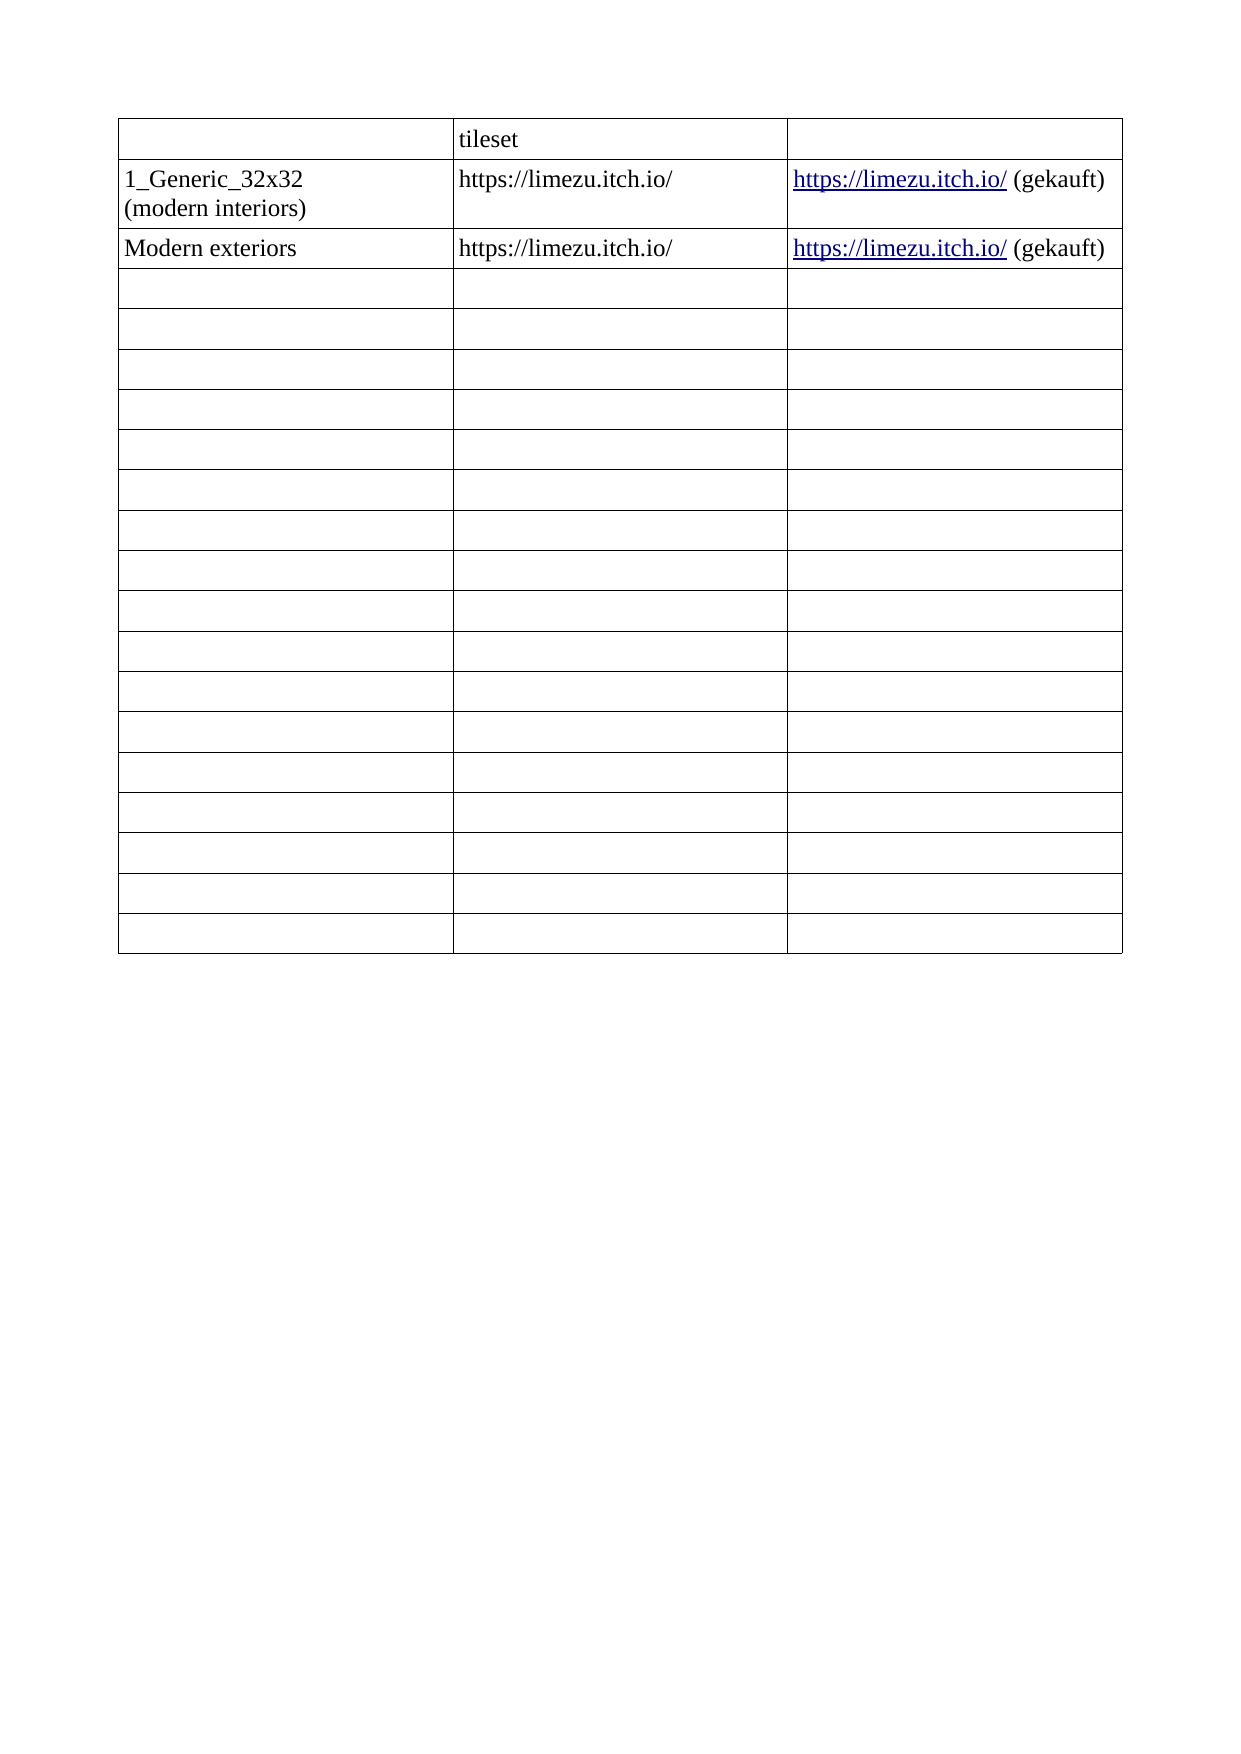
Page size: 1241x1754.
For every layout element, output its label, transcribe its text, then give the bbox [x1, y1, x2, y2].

table_cell [788, 591, 1122, 631]
table_cell [119, 914, 453, 953]
table_cell [788, 430, 1122, 469]
table_cell [454, 793, 787, 832]
table_cell [454, 632, 787, 671]
table_cell [454, 269, 787, 308]
table_cell [454, 470, 787, 510]
table_cell [454, 914, 787, 953]
table_cell https://limezu.itch.io/ [454, 160, 787, 227]
table_cell tileset [454, 119, 787, 158]
table_cell [788, 390, 1122, 429]
table_cell [788, 350, 1122, 389]
table_cell https://limezu.itch.io/ [454, 229, 787, 268]
table_cell [119, 119, 453, 158]
table_cell https://limezu.itch.io/ (gekauft) [788, 160, 1122, 227]
table_cell [454, 591, 787, 631]
table_cell [454, 551, 787, 590]
table_cell [788, 672, 1122, 711]
table_cell [119, 672, 453, 711]
table_cell [454, 672, 787, 711]
table_cell [454, 390, 787, 429]
table_cell [788, 632, 1122, 671]
table_cell [119, 793, 453, 832]
table_cell [454, 874, 787, 913]
table_cell [119, 309, 453, 348]
table_cell https://limezu.itch.io/ (gekauft) [788, 229, 1122, 268]
table_cell [454, 833, 787, 872]
table_cell [119, 470, 453, 510]
table_cell [788, 712, 1122, 752]
table_cell [788, 793, 1122, 832]
table_cell [119, 269, 453, 308]
table_cell [119, 833, 453, 872]
table_cell [788, 119, 1122, 158]
table_cell [788, 551, 1122, 590]
table_cell [788, 914, 1122, 953]
table_cell [454, 511, 787, 550]
table_cell [119, 350, 453, 389]
table_cell [119, 753, 453, 792]
table_cell [119, 632, 453, 671]
table_cell [788, 511, 1122, 550]
table_cell [788, 309, 1122, 348]
table_cell [788, 470, 1122, 510]
table_cell [119, 551, 453, 590]
table_cell 1_Generic_32x32 (modern interiors) [119, 160, 453, 227]
table_cell [788, 753, 1122, 792]
table_cell [788, 269, 1122, 308]
table_cell [454, 712, 787, 752]
table_cell [788, 833, 1122, 872]
table_cell [454, 753, 787, 792]
table_cell [454, 430, 787, 469]
table_cell [454, 350, 787, 389]
table_cell [454, 309, 787, 348]
table_cell [119, 430, 453, 469]
table_cell [119, 591, 453, 631]
table_cell Modern exteriors [119, 229, 453, 268]
table_cell [788, 874, 1122, 913]
table_cell [119, 390, 453, 429]
table_cell [119, 874, 453, 913]
table_cell [119, 511, 453, 550]
table_cell [119, 712, 453, 752]
